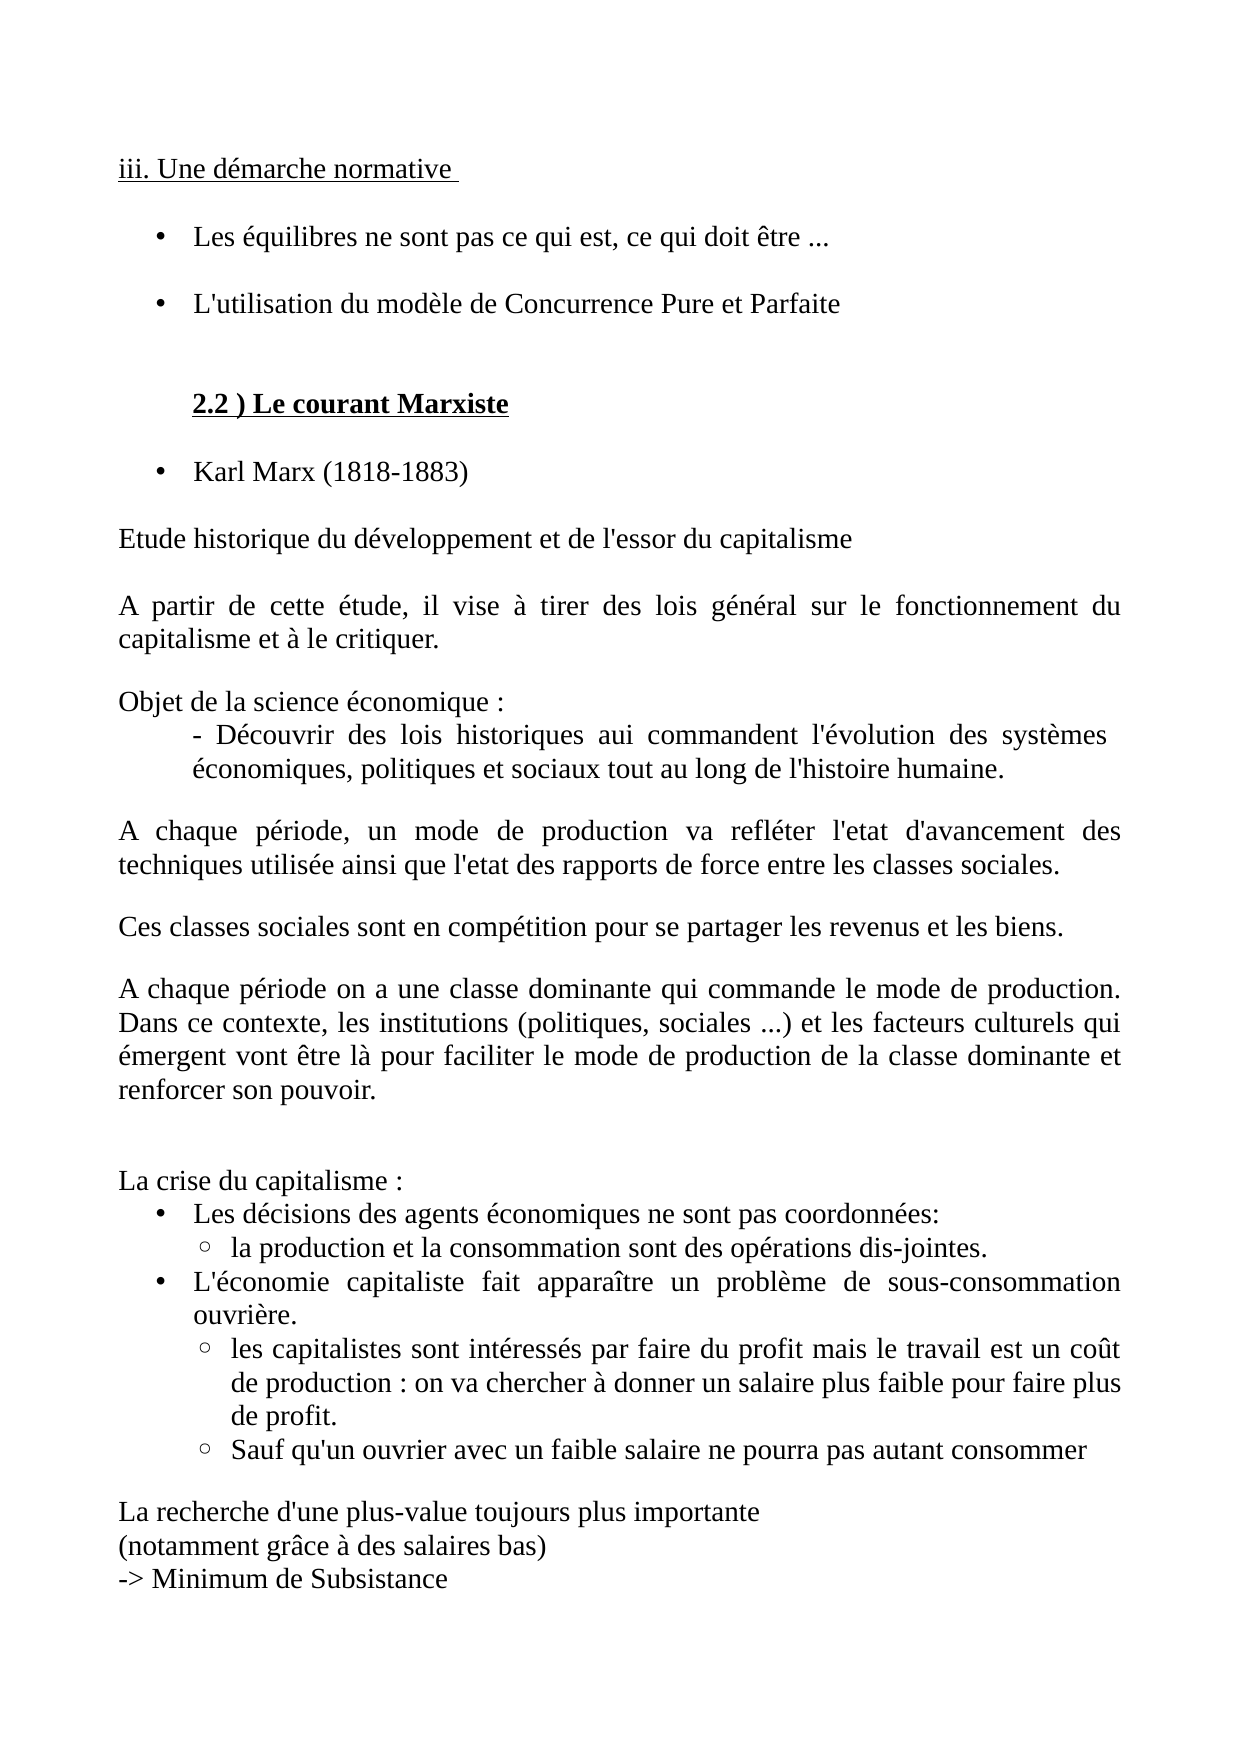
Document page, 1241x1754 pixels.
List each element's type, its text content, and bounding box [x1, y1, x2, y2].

text A chaque période on a une classe dominante qui commande le mode de production. Dans ce contexte, les institutions (politiques, sociales ...) et les facteurs culturels qui émergent vont être là pour faciliter le mode de production de la classe dominante et renforcer son pouvoir. [118, 971, 1122, 1106]
text La recherche d'une plus-value toujours plus importante [118, 1494, 1122, 1528]
text - Découvrir des lois historiques aui commandent l'évolution des systèmes économiques, politiques et sociaux tout au long de l'histoire humaine. [118, 717, 1122, 784]
text (notamment grâce à des salaires bas) [118, 1528, 1122, 1561]
text iii. Une démarche normative [118, 152, 1122, 185]
list les capitalistes sont intéressés par faire du profit mais le travail est un coût de production : on va chercher à donner un salaire plus faible pour faire plus de profit. [193, 1331, 1122, 1432]
list Sauf qu'un ouvrier avec un faible salaire ne pourra pas autant consommer [193, 1432, 1122, 1465]
text A partir de cette étude, il vise à tirer des lois général sur le fonctionnement du capitalisme et à le critiquer. [118, 588, 1122, 655]
list Les équilibres ne sont pas ce qui est, ce qui doit être ... [156, 219, 1122, 252]
list Les décisions des agents économiques ne sont pas coordonnées: [156, 1197, 1122, 1230]
list L'économie capitaliste fait apparaître un problème de sous-consommation ouvrière. [156, 1264, 1122, 1331]
text A chaque période, un mode de production va refléter l'etat d'avancement des techniques utilisée ainsi que l'etat des rapports de force entre les classes sociales. [118, 813, 1122, 880]
text Ces classes sociales sont en compétition pour se partager les revenus et les biens. [118, 909, 1122, 943]
text Objet de la science économique : [118, 684, 1122, 717]
text La crise du capitalisme : [118, 1163, 1122, 1197]
text -> Minimum de Subsistance [118, 1561, 1122, 1595]
text 2.2 ) Le courant Marxiste [118, 387, 1122, 420]
list L'utilisation du modèle de Concurrence Pure et Parfaite [156, 286, 1122, 319]
list la production et la consommation sont des opérations dis-jointes. [193, 1230, 1122, 1264]
text Etude historique du développement et de l'essor du capitalisme [118, 521, 1122, 554]
list Karl Marx (1818-1883) [156, 454, 1122, 487]
